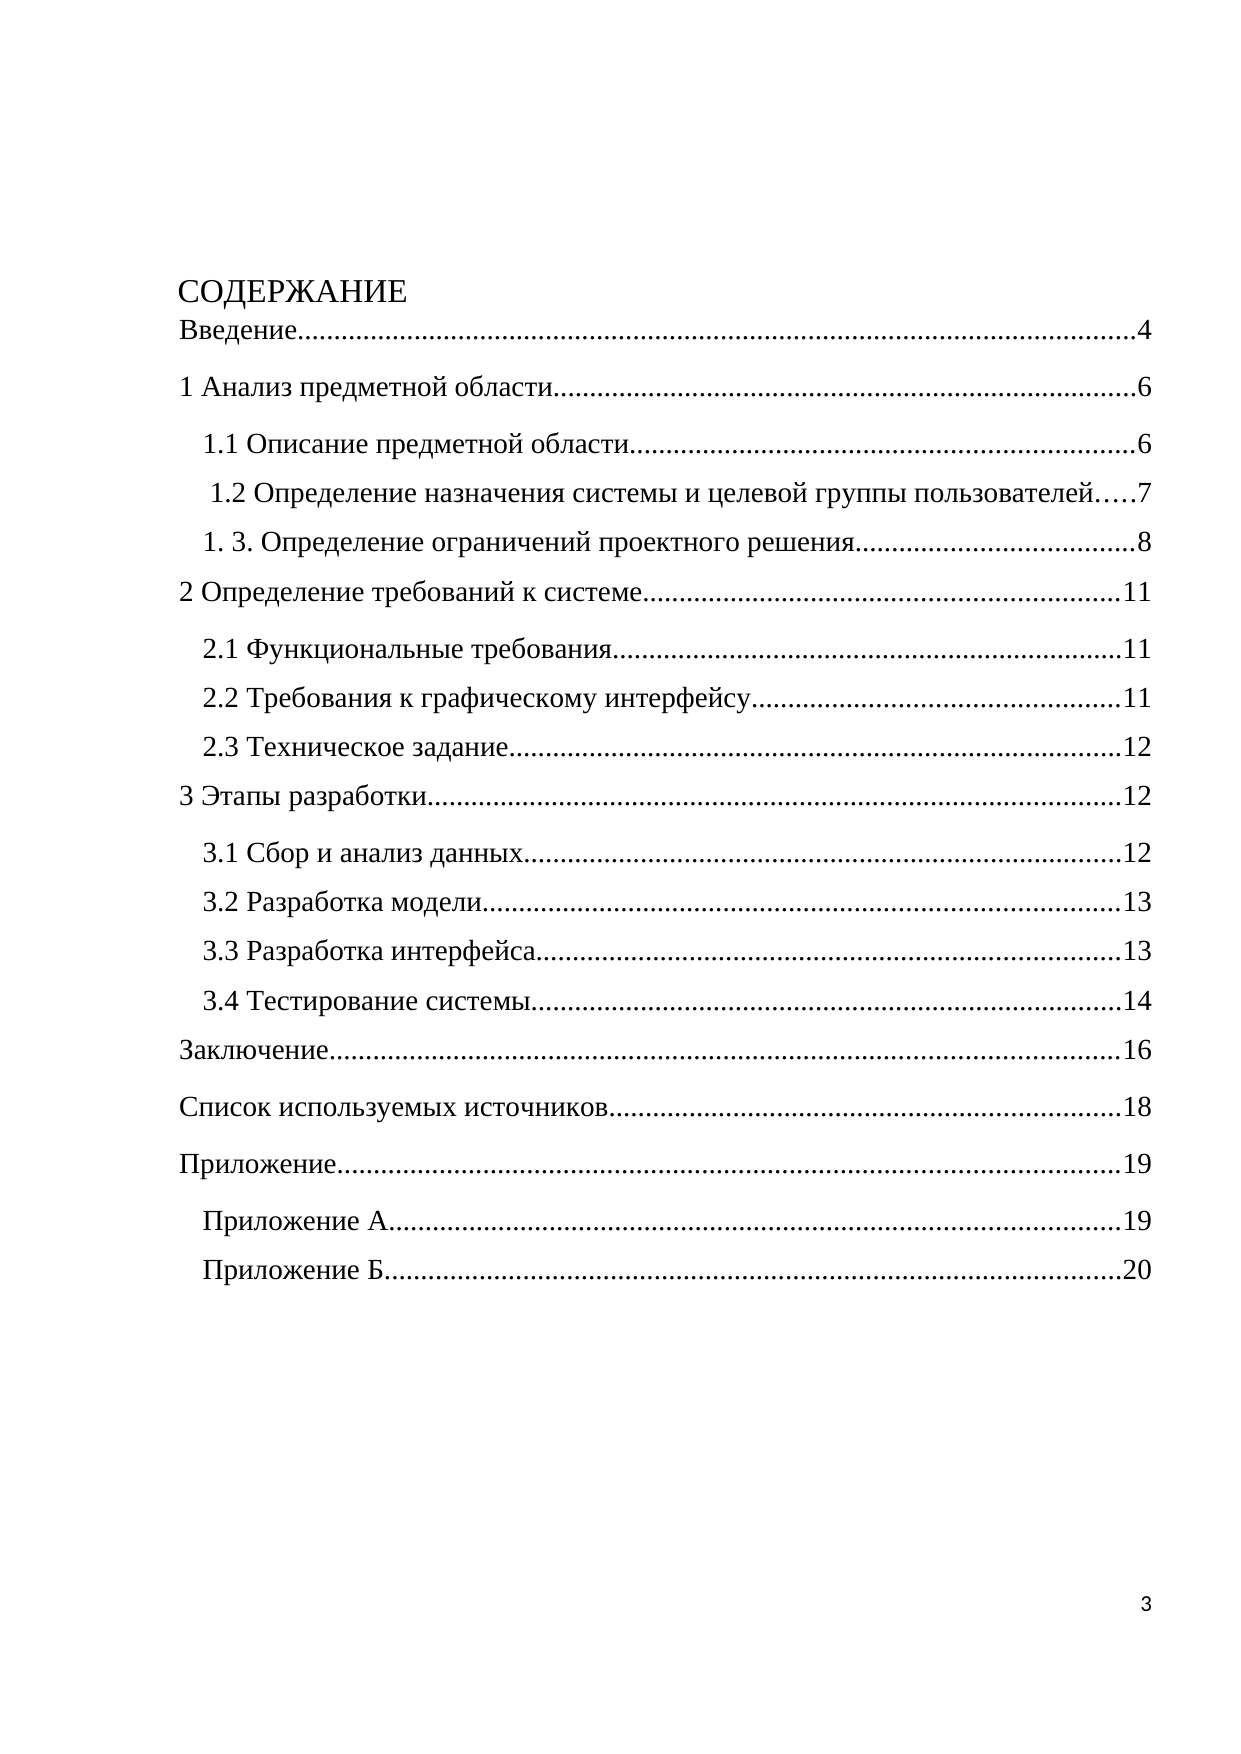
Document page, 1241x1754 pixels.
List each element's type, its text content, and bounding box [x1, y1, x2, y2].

text 3.1 Сбор и анализ данных 12 [202, 835, 1143, 869]
text 1. 3. Определение ограничений проектного решения 8 [202, 524, 1143, 558]
text Приложение 19 [179, 1146, 1143, 1179]
text 2 Определение требований к системе 11 [179, 574, 1143, 607]
text 1.1 Описание предметной области 6 [202, 426, 1143, 460]
text 1.2 Определение назначения системы и целевой группы пользователей 7 [202, 475, 1143, 509]
text Приложение А 19 [202, 1203, 1143, 1236]
text 1 Анализ предметной области 6 [179, 369, 1143, 403]
text 2.3 Техническое задание 12 [202, 729, 1143, 763]
text 2.1 Функциональные требования 11 [202, 631, 1143, 664]
text Приложение Б 20 [202, 1252, 1143, 1286]
text Список используемых источников 18 [179, 1089, 1143, 1122]
text 3.2 Разработка модели 13 [202, 884, 1143, 918]
subtitle СОДЕРЖАНИЕ [177, 229, 1152, 309]
text 3 Этапы разработки 12 [179, 778, 1143, 812]
text 3.3 Разработка интерфейса 13 [202, 933, 1143, 967]
text Заключение 16 [179, 1032, 1143, 1065]
text 2.2 Требования к графическому интерфейсу 11 [202, 680, 1143, 713]
text Введение 4 [179, 312, 1143, 346]
text 3.4 Тестирование системы 14 [202, 983, 1143, 1016]
